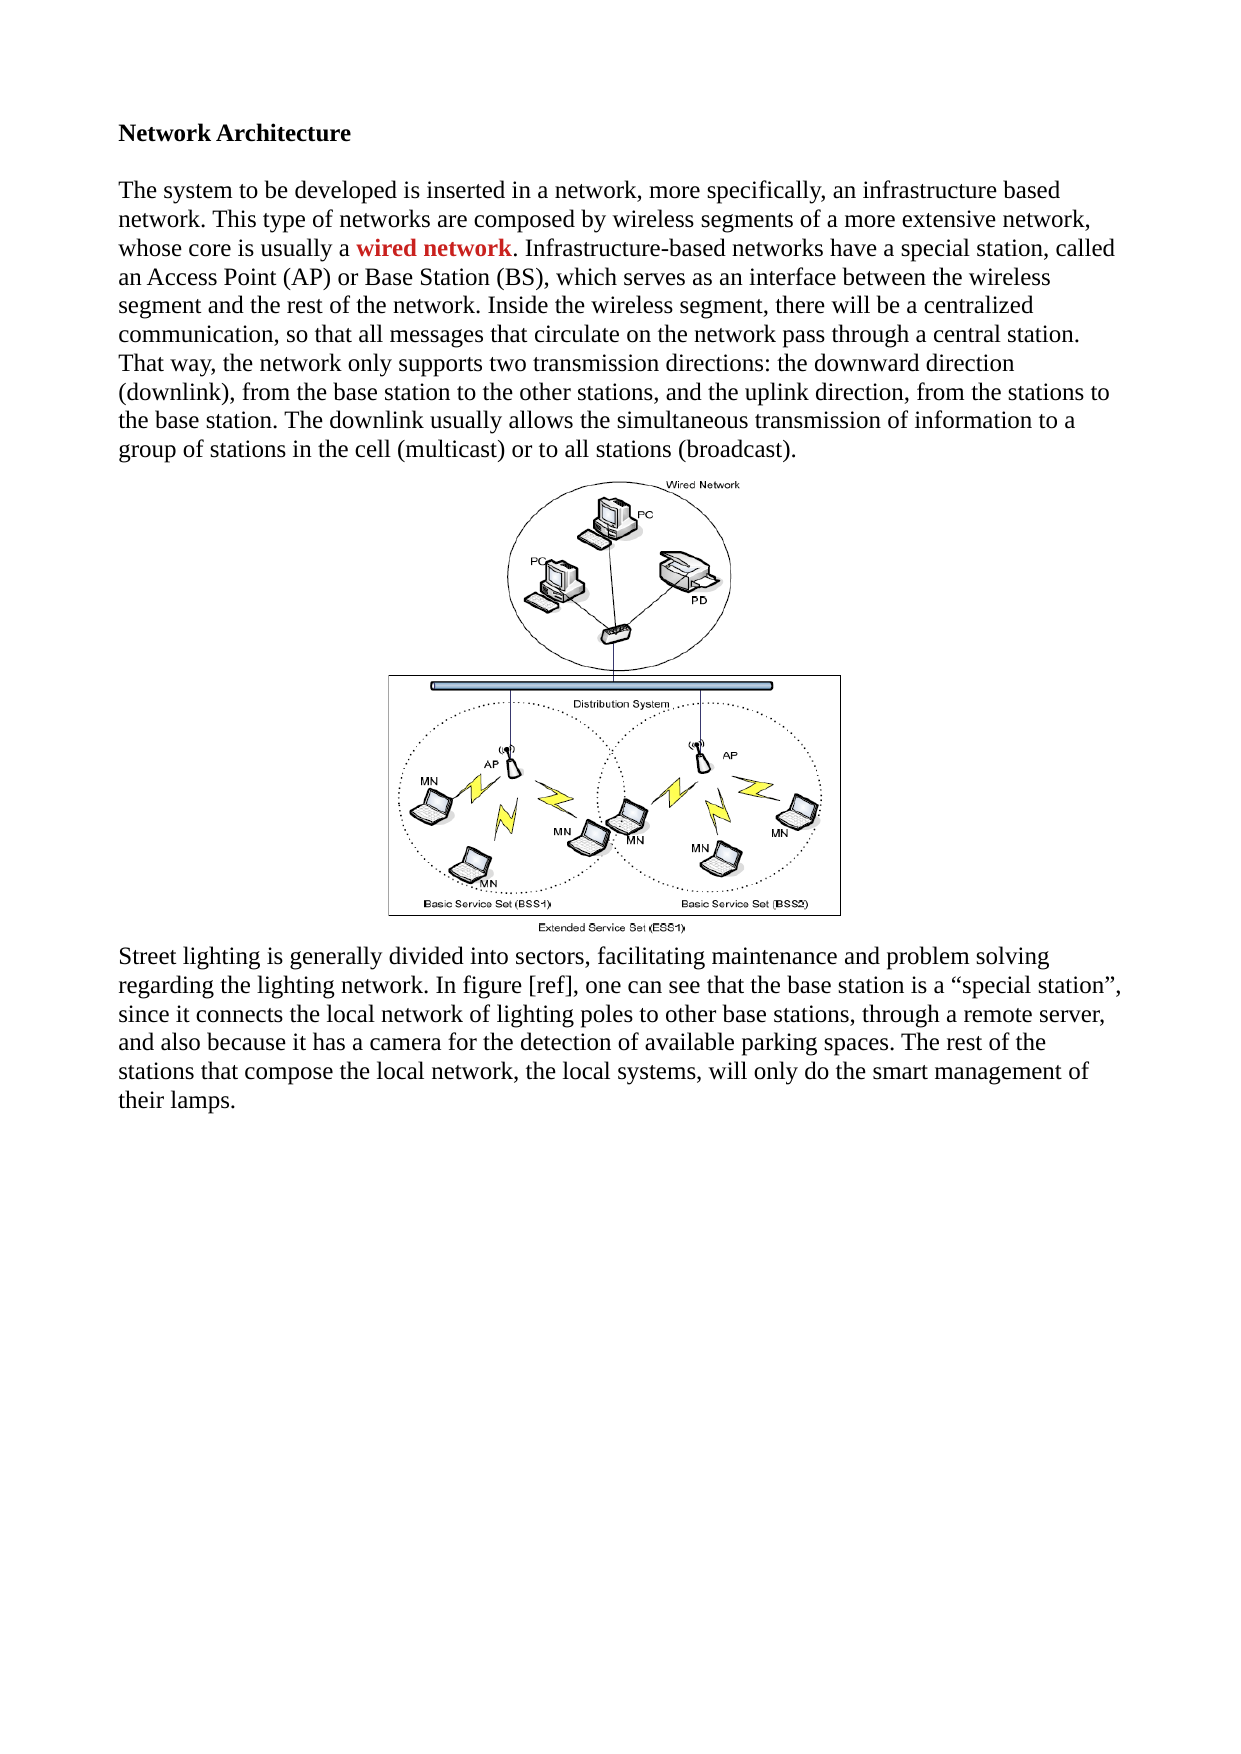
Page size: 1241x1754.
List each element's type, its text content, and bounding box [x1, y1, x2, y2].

picture [388, 471, 852, 942]
text Street lighting is generally divided into sectors, facilitating maintenance and problem solving regarding the lighting network. In figure [ref], one can see that the base station is a “special station”, since it connects the local network of lighting poles to other base stations, through a remote server, and also because it has a camera for the detection of available parking spaces. The rest of the stations that compose the local network, the local systems, will only do the smart management of their lamps. [118, 463, 1122, 1114]
text Network Architecture [118, 118, 1122, 147]
text The system to be developed is inserted in a network, more specifically, an infrastructure based network. This type of networks are composed by wireless segments of a more extensive network, whose core is usually a wired network. Infrastructure-based networks have a special station, called an Access Point (AP) or Base Station (BS), which serves as an interface between the wireless segment and the rest of the network. Inside the wireless segment, there will be a centralized communication, so that all messages that circulate on the network pass through a central station. That way, the network only supports two transmission directions: the downward direction (downlink), from the base station to the other stations, and the uplink direction, from the stations to the base station. The downlink usually allows the simultaneous transmission of information to a group of stations in the cell (multicast) or to all stations (broadcast). [118, 176, 1122, 463]
